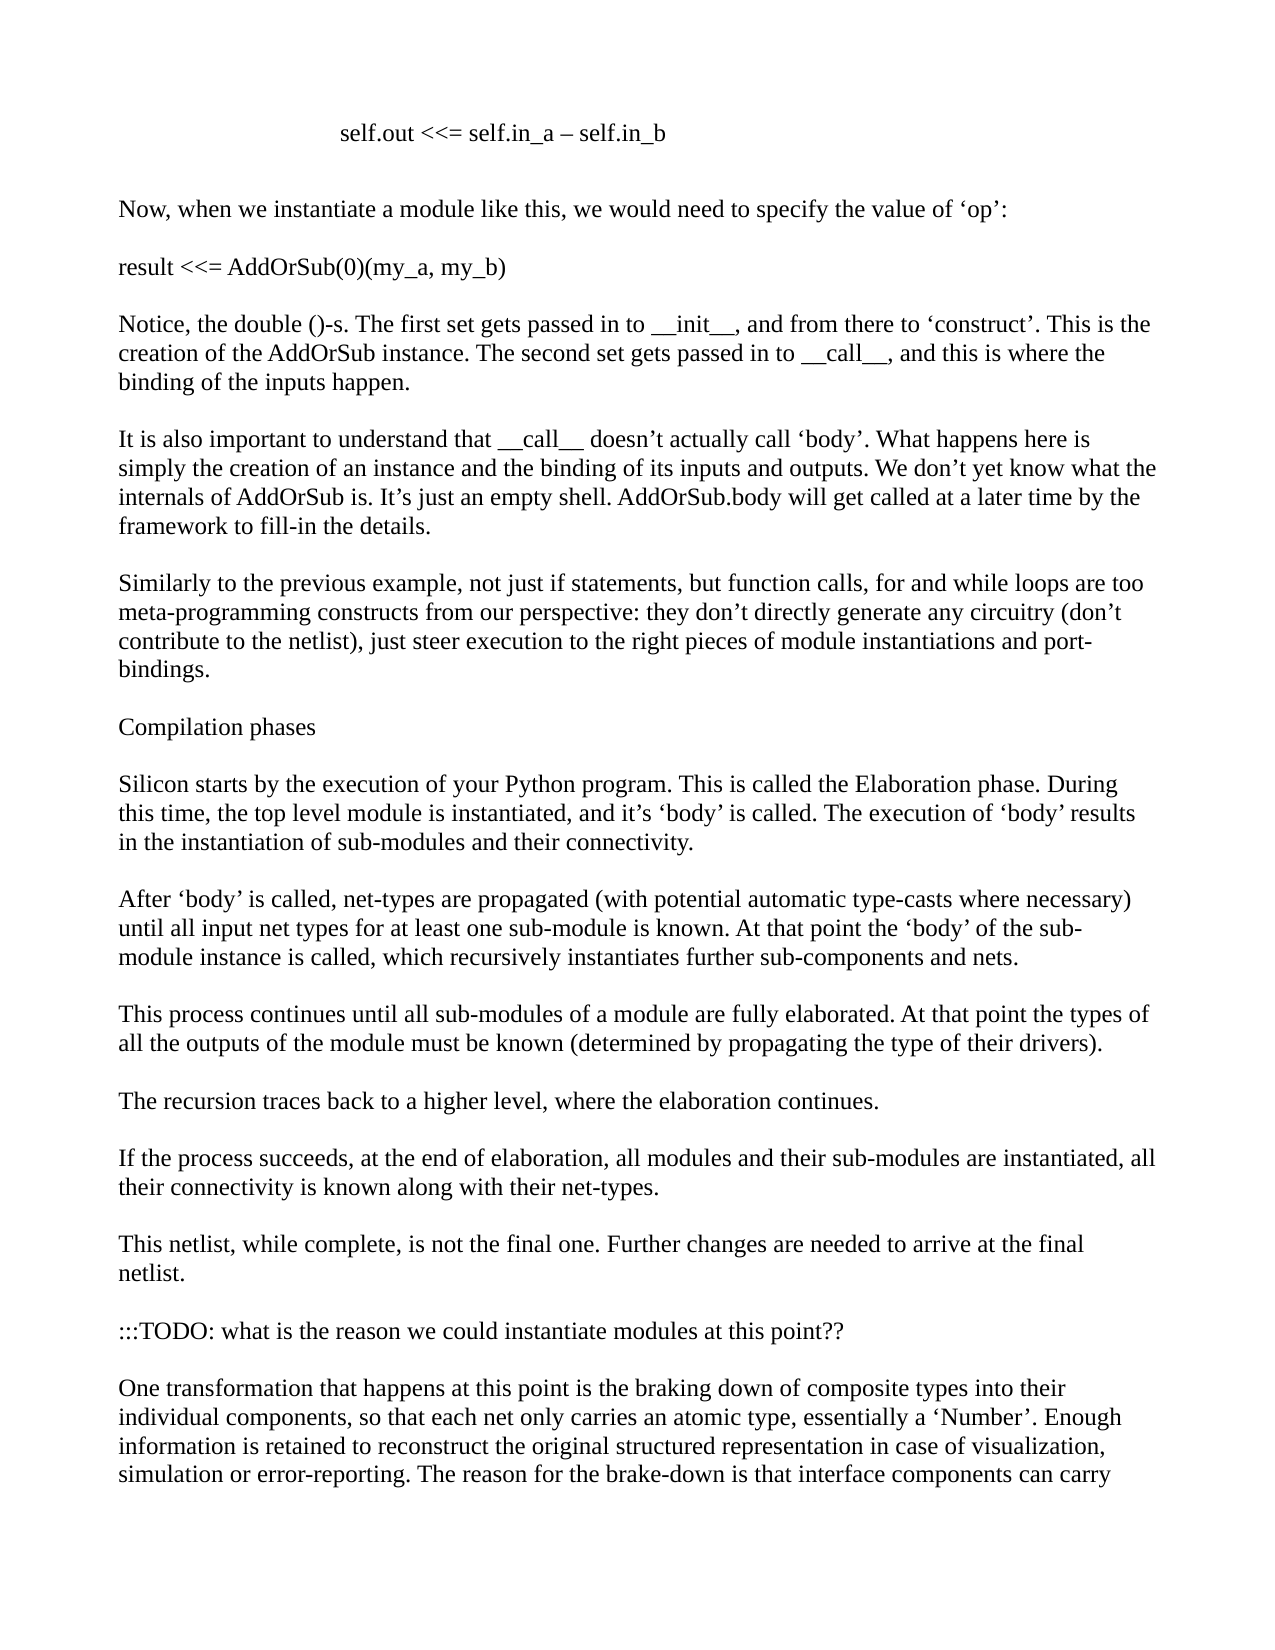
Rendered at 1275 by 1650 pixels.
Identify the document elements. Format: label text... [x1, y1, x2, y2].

text result <<= AddOrSub(0)(my_a, my_b) [118, 252, 1157, 281]
text self.out <<= self.in_a – self.in_b [118, 118, 1157, 147]
text Now, when we instantiate a module like this, we would need to specify the value of ‘op’: [118, 194, 1157, 223]
text It is also important to understand that __call__ doesn’t actually call ‘body’. What happens here is simply the creation of an instance and the binding of its inputs and outputs. We don’t yet know what the internals of AddOrSub is. It’s just an empty shell. AddOrSub.body will get called at a later time by the framework to fill-in the details. [118, 424, 1157, 539]
text :::TODO: what is the reason we could instantiate modules at this point?? [118, 1316, 1157, 1344]
text This process continues until all sub-modules of a module are fully elaborated. At that point the types of all the outputs of the module must be known (determined by propagating the type of their drivers). [118, 999, 1157, 1057]
text Notice, the double ()-s. The first set gets passed in to __init__, and from there to ‘construct’. This is the creation of the AddOrSub instance. The second set gets passed in to __call__, and this is where the binding of the inputs happen. [118, 309, 1157, 396]
text This netlist, while complete, is not the final one. Further changes are needed to arrive at the final netlist. [118, 1229, 1157, 1287]
text After ‘body’ is called, net-types are propagated (with potential automatic type-casts where necessary) until all input net types for at least one sub-module is known. At that point the ‘body’ of the sub-module instance is called, which recursively instantiates further sub-components and nets. [118, 884, 1157, 971]
text Silicon starts by the execution of your Python program. This is called the Elaboration phase. During this time, the top level module is instantiated, and it’s ‘body’ is called. The execution of ‘body’ results in the instantiation of sub-modules and their connectivity. [118, 769, 1157, 856]
text Compilation phases [118, 712, 1157, 741]
text The recursion traces back to a higher level, where the elaboration continues. [118, 1086, 1157, 1114]
text If the process succeeds, at the end of elaboration, all modules and their sub-modules are instantiated, all their connectivity is known along with their net-types. [118, 1143, 1157, 1201]
text Similarly to the previous example, not just if statements, but function calls, for and while loops are too meta-programming constructs from our perspective: they don’t directly generate any circuitry (don’t contribute to the netlist), just steer execution to the right pieces of module instantiations and port-bindings. [118, 568, 1157, 683]
text One transformation that happens at this point is the braking down of composite types into their individual components, so that each net only carries an atomic type, essentially a ‘Number’. Enough information is retained to reconstruct the original structured representation in case of visualization, simulation or error-reporting. The reason for the brake-down is that interface components can carry [118, 1373, 1157, 1488]
